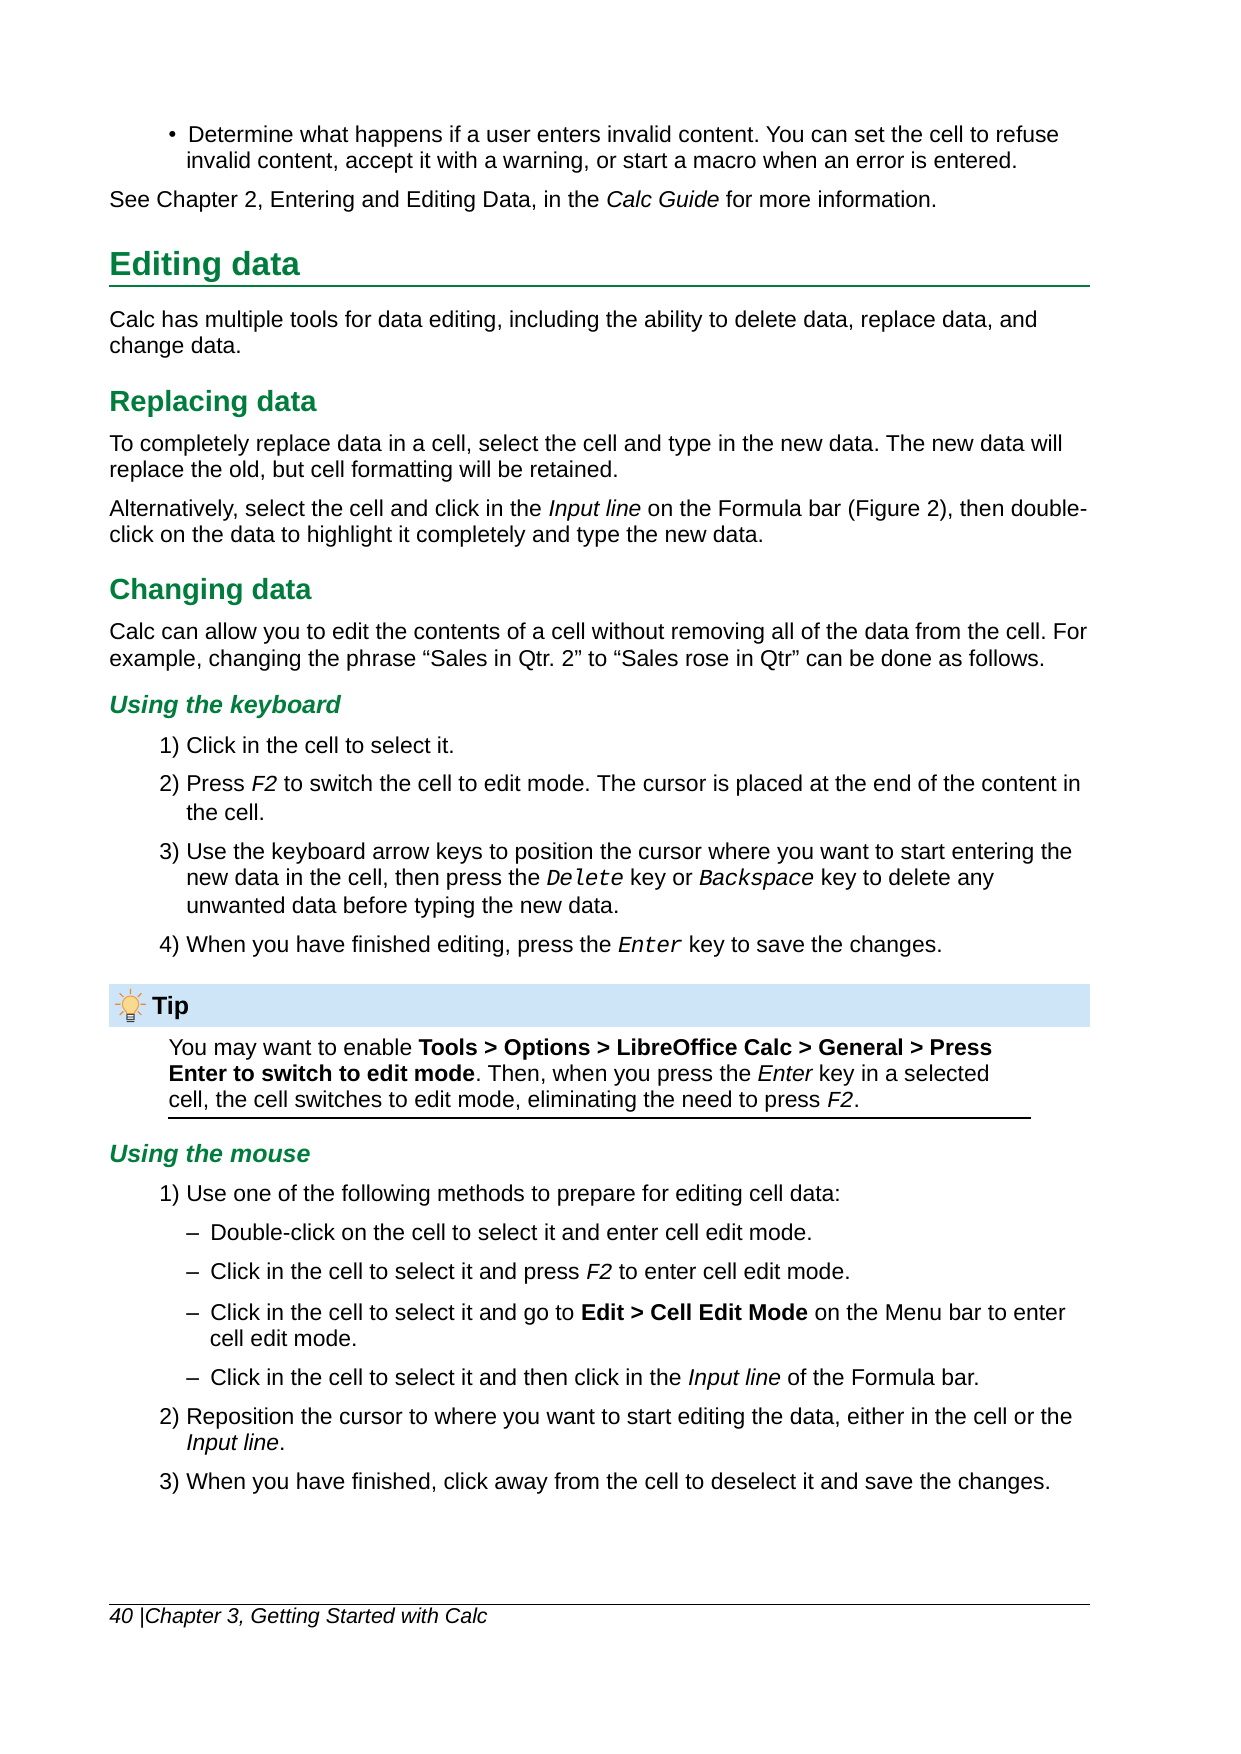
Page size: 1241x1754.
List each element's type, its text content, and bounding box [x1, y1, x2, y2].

text You may want to enable Tools > Options > LibreOffice Calc > General > Press Enter to switch to edit mode. Then, when you press the Enter key in a selected cell, the cell switches to edit mode, eliminating the need to press F2. [168, 1033, 1031, 1117]
subtitle Using the mouse [109, 1139, 1090, 1168]
text Calc has multiple tools for data editing, including the ability to delete data, replace data, and change data. [109, 306, 1090, 359]
list Click in the cell to select it and go to Edit > Cell Edit Mode on the Menu bar to enter cell edit mode. [186, 1299, 1090, 1351]
list Reposition the cursor to where you want to start editing the data, either in the cell or the Input line. [186, 1403, 1090, 1455]
text Calc can allow you to edit the contents of a cell without removing all of the data from the cell. For example, changing the phrase “Sales in Qtr. 2” to “Sales rose in Qtr” can be done as follows. [109, 618, 1090, 671]
list Press F2 to switch the cell to edit mode. The cursor is placed at the end of the content in the cell. [186, 770, 1090, 825]
text Alternatively, select the cell and click in the Input line on the Formula bar (Figure 2), then double-click on the data to highlight it completely and type the new data. [109, 495, 1090, 547]
list Use one of the following methods to prepare for editing cell data: [186, 1180, 1090, 1206]
list When you have finished editing, press the Enter key to save the changes. [186, 931, 1090, 959]
subtitle Tip [109, 984, 1090, 1027]
list Click in the cell to select it and press F2 to enter cell edit mode. [186, 1258, 1090, 1286]
list Use the keyboard arrow keys to position the cursor where you want to start entering the new data in the cell, then press the Delete key or Backspace key to delete any unwanted data before typing the new data. [186, 838, 1090, 919]
subtitle Changing data [109, 572, 1090, 606]
list Double-click on the cell to select it and enter cell edit mode. [186, 1219, 1090, 1245]
text See Chapter 2, Entering and Editing Data, in the Calc Guide for more information. [109, 186, 1090, 213]
list When you have finished, click away from the cell to deselect it and save the changes. [186, 1468, 1090, 1494]
list Determine what happens if a user enters invalid content. You can set the cell to refuse invalid content, accept it with a warning, or start a macro when an error is entered. [168, 121, 1090, 174]
subtitle Using the keyboard [109, 690, 1090, 719]
text To completely replace data in a cell, select the cell and type in the new data. The new data will replace the old, but cell formatting will be retained. [109, 429, 1090, 482]
subtitle Editing data [109, 244, 1090, 285]
subtitle Replacing data [109, 384, 1090, 417]
list Click in the cell to select it and then click in the Input line of the Formula bar. [186, 1364, 1090, 1390]
list Click in the cell to select it. [186, 732, 1090, 758]
